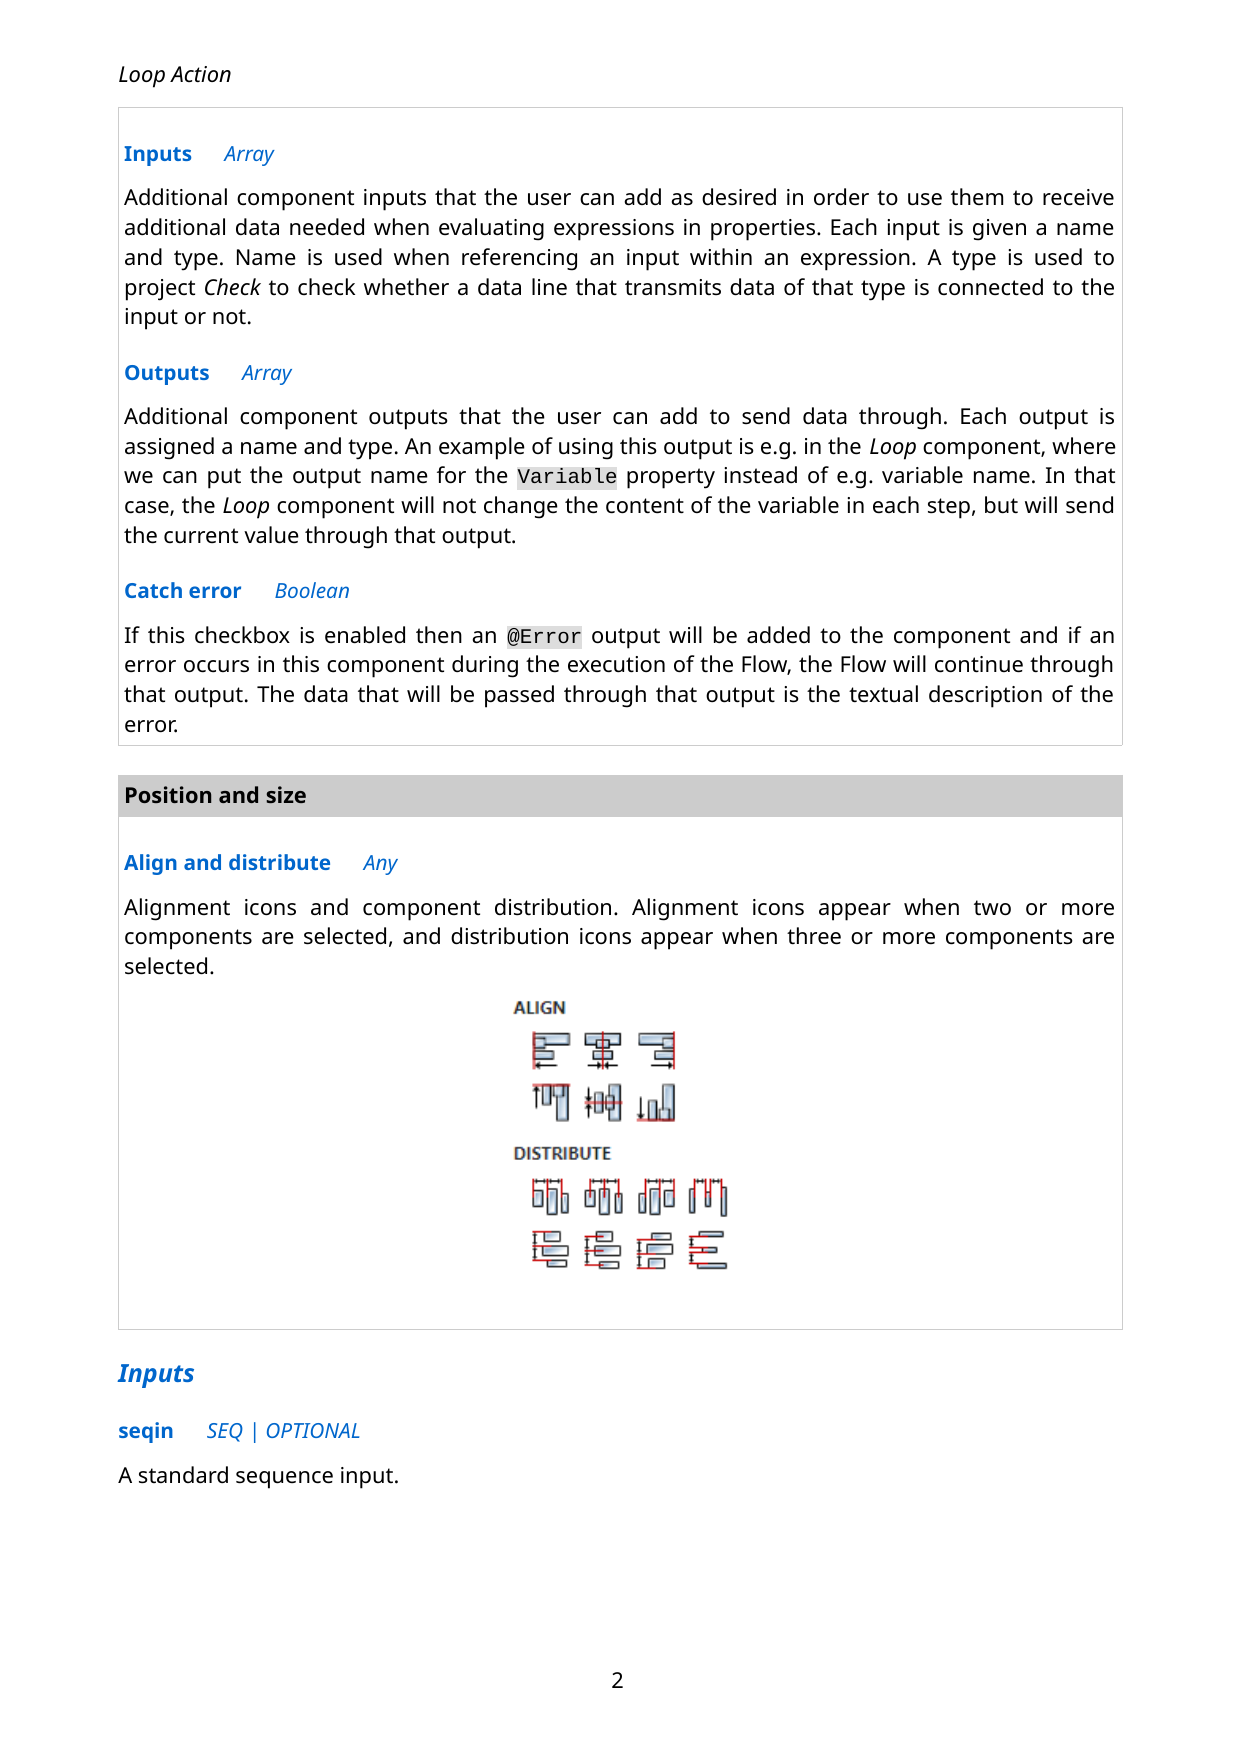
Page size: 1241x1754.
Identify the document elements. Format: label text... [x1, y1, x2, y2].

table_cell Align and distribute Any Alignment icons and component distribution. Alignment icons appear when two or more components are selected, and distribution icons appear when three or more components are selected. [119, 817, 1122, 1329]
subtitle Inputs [118, 1356, 1122, 1390]
subtitle seqin SEQ | OPTIONAL [118, 1417, 1122, 1445]
text A standard sequence input. [118, 1460, 1122, 1489]
picture [490, 992, 750, 1282]
table_cell Inputs Array Additional component inputs that the user can add as desired in order to use them to receive additional data needed when evaluating expressions in properties. Each input is given a name and type. Name is used when referencing an input within an expression. A type is used to project Check to check whether a data line that transmits data of that type is connected to the input or not. Outputs Array Additional component outputs that the user can add to send data through. Each output is assigned a name and type. An example of using this output is e.g. in the Loop component, where we can put the output name for the Variable property instead of e.g. variable name. In that case, the Loop component will not change the content of the variable in each step, but will send the current value through that output. Catch error Boolean If this checkbox is enabled then an @Error output will be added to the component and if an error occurs in this component during the execution of the Flow, the Flow will continue through that output. The data that will be passed through that output is the textual description of the error. [119, 108, 1122, 744]
table_header Position and size [119, 776, 1122, 816]
